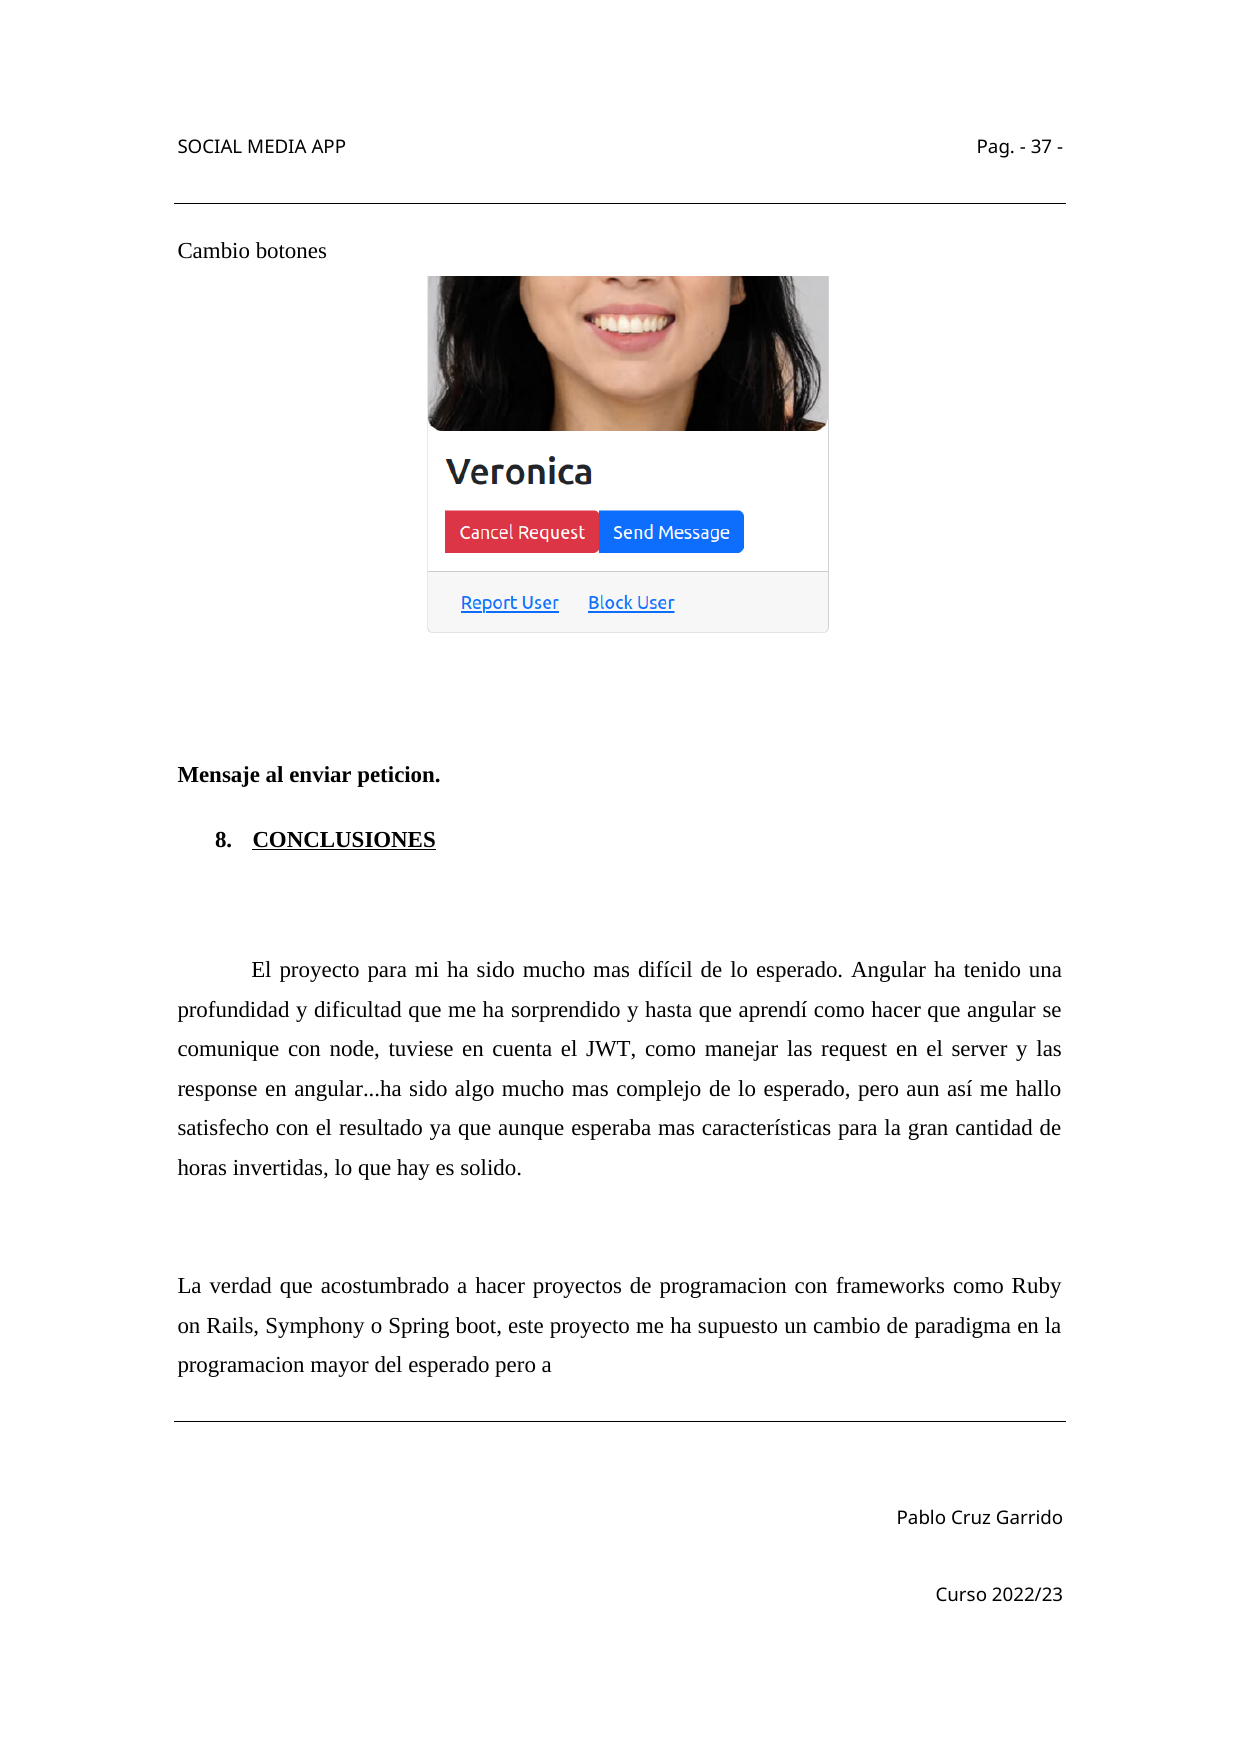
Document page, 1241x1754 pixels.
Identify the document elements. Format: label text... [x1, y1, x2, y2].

text Cambio botones [177, 237, 1063, 264]
text La verdad que acostumbrado a hacer proyectos de programacion con frameworks como Ruby on Rails, Symphony o Spring boot, este proyecto me ha supuesto un cambio de paradigma en la programacion mayor del esperado pero a [177, 1272, 1063, 1378]
text El proyecto para mi ha sido mucho mas difícil de lo esperado. Angular ha tenido una profundidad y dificultad que me ha sorprendido y hasta que aprendí como hacer que angular se comunique con node, tuviese en cuenta el JWT, como manejar las request en el server y las response en angular...ha sido algo mucho mas complejo de lo esperado, pero aun así me hallo satisfecho con el resultado ya que aunque esperaba mas características para la gran cantidad de horas invertidas, lo que hay es solido. [177, 957, 1063, 1180]
picture [391, 276, 849, 633]
list CONCLUSIONES [215, 826, 1063, 852]
text Mensaje al enviar peticion. [177, 761, 1063, 787]
